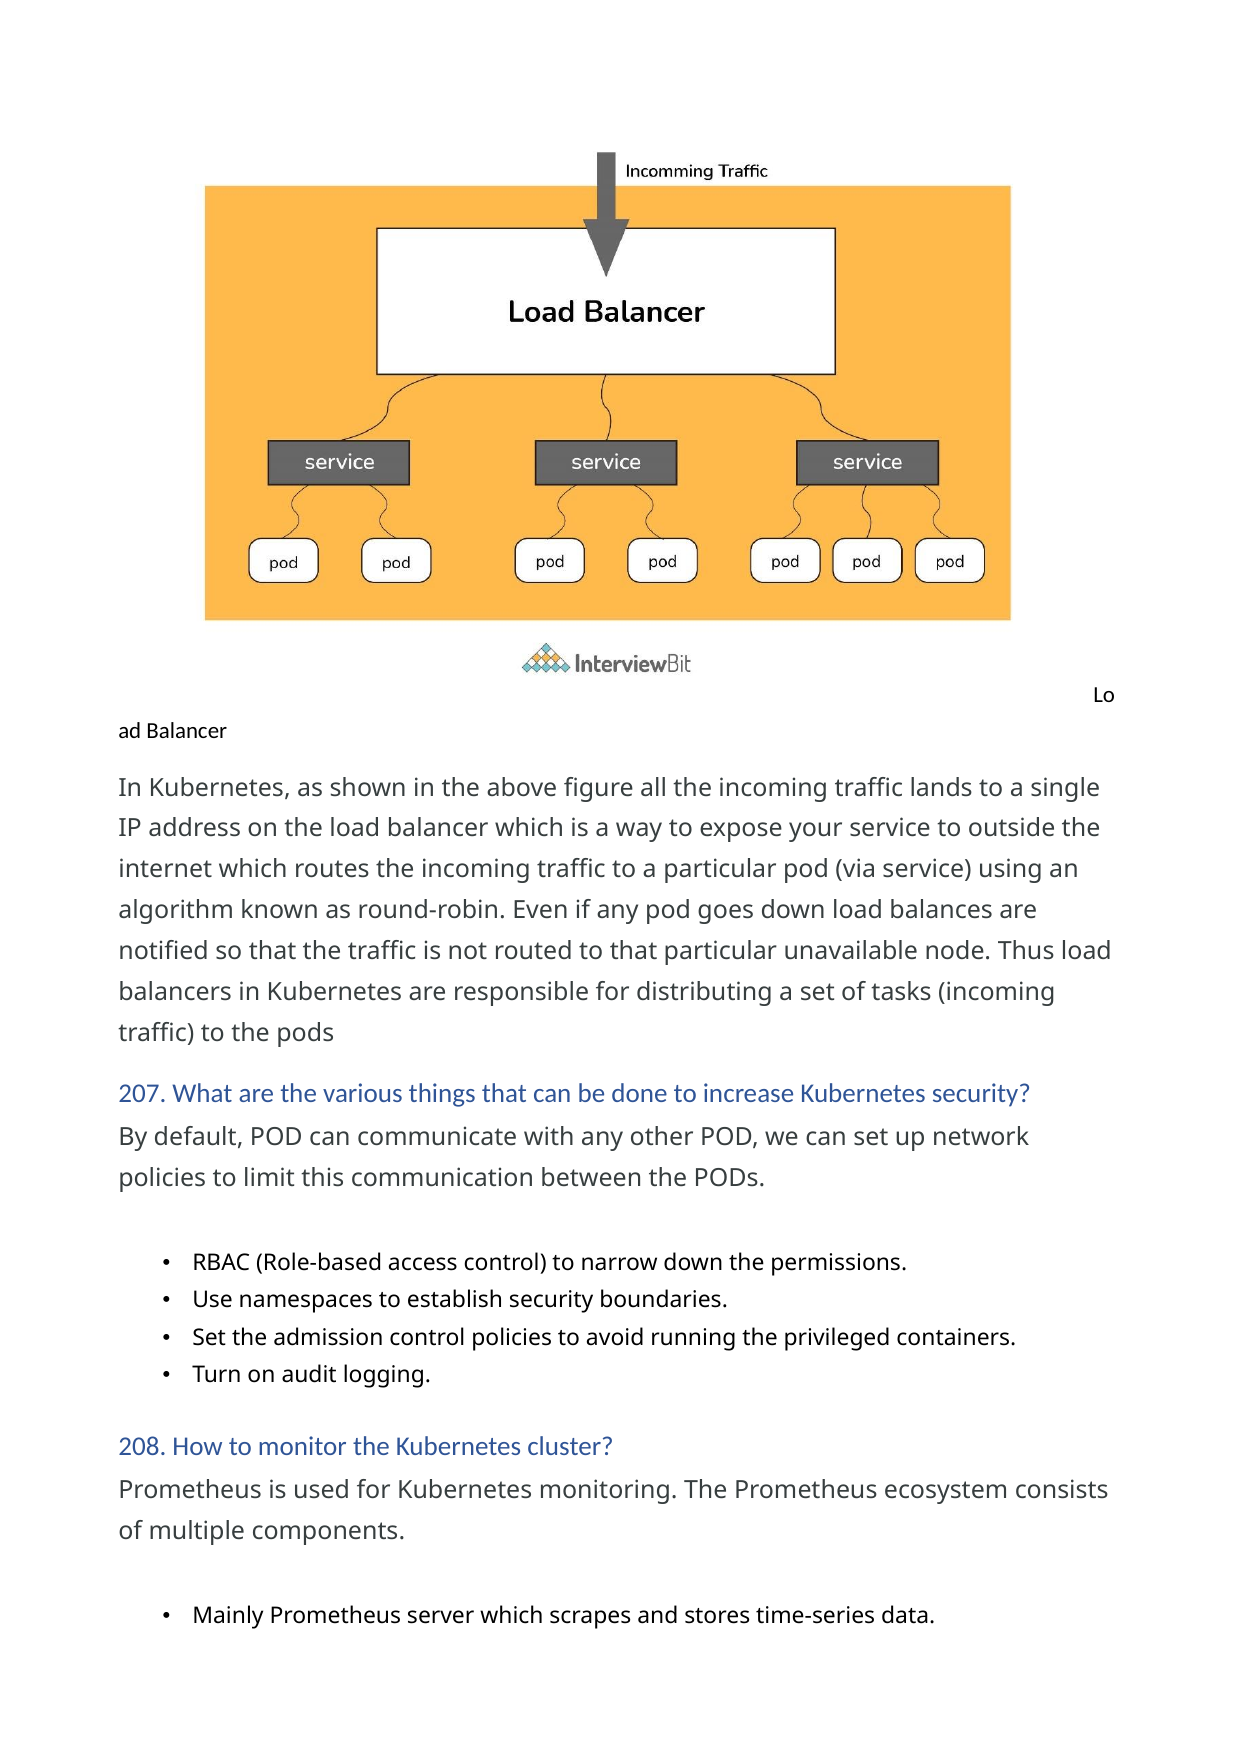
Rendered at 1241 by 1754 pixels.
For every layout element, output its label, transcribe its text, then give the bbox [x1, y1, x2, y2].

text Load Balancer [118, 118, 1122, 744]
subtitle 207. What are the various things that can be done to increase Kubernetes security? [118, 1076, 1122, 1109]
list RBAC (Role-based access control) to narrow down the permissions. [162, 1246, 1122, 1277]
list Set the admission control policies to avoid running the privileged containers. [162, 1321, 1122, 1352]
text In Kubernetes, as shown in the above figure all the incoming traffic lands to a single IP address on the load balancer which is a way to expose your service to outside the internet which routes the incoming traffic to a particular pod (via service) using an algorithm known as round-robin. Even if any pod goes down load balances are notified so that the traffic is not routed to that particular unavailable node. Thus load balancers in Kubernetes are responsible for distributing a set of tasks (incoming traffic) to the pods [118, 769, 1122, 1048]
text Prometheus is used for Kubernetes monitoring. The Prometheus ecosystem consists of multiple components. [118, 1472, 1122, 1547]
list Mainly Prometheus server which scrapes and stores time-series data. [162, 1599, 1122, 1630]
list Use namespaces to establish security boundaries. [162, 1283, 1122, 1314]
picture [118, 118, 1094, 703]
text By default, POD can communicate with any other POD, we can set up network policies to limit this communication between the PODs. [118, 1118, 1122, 1193]
subtitle 208. How to monitor the Kubernetes cluster? [118, 1429, 1122, 1462]
list Turn on audit logging. [162, 1358, 1122, 1389]
